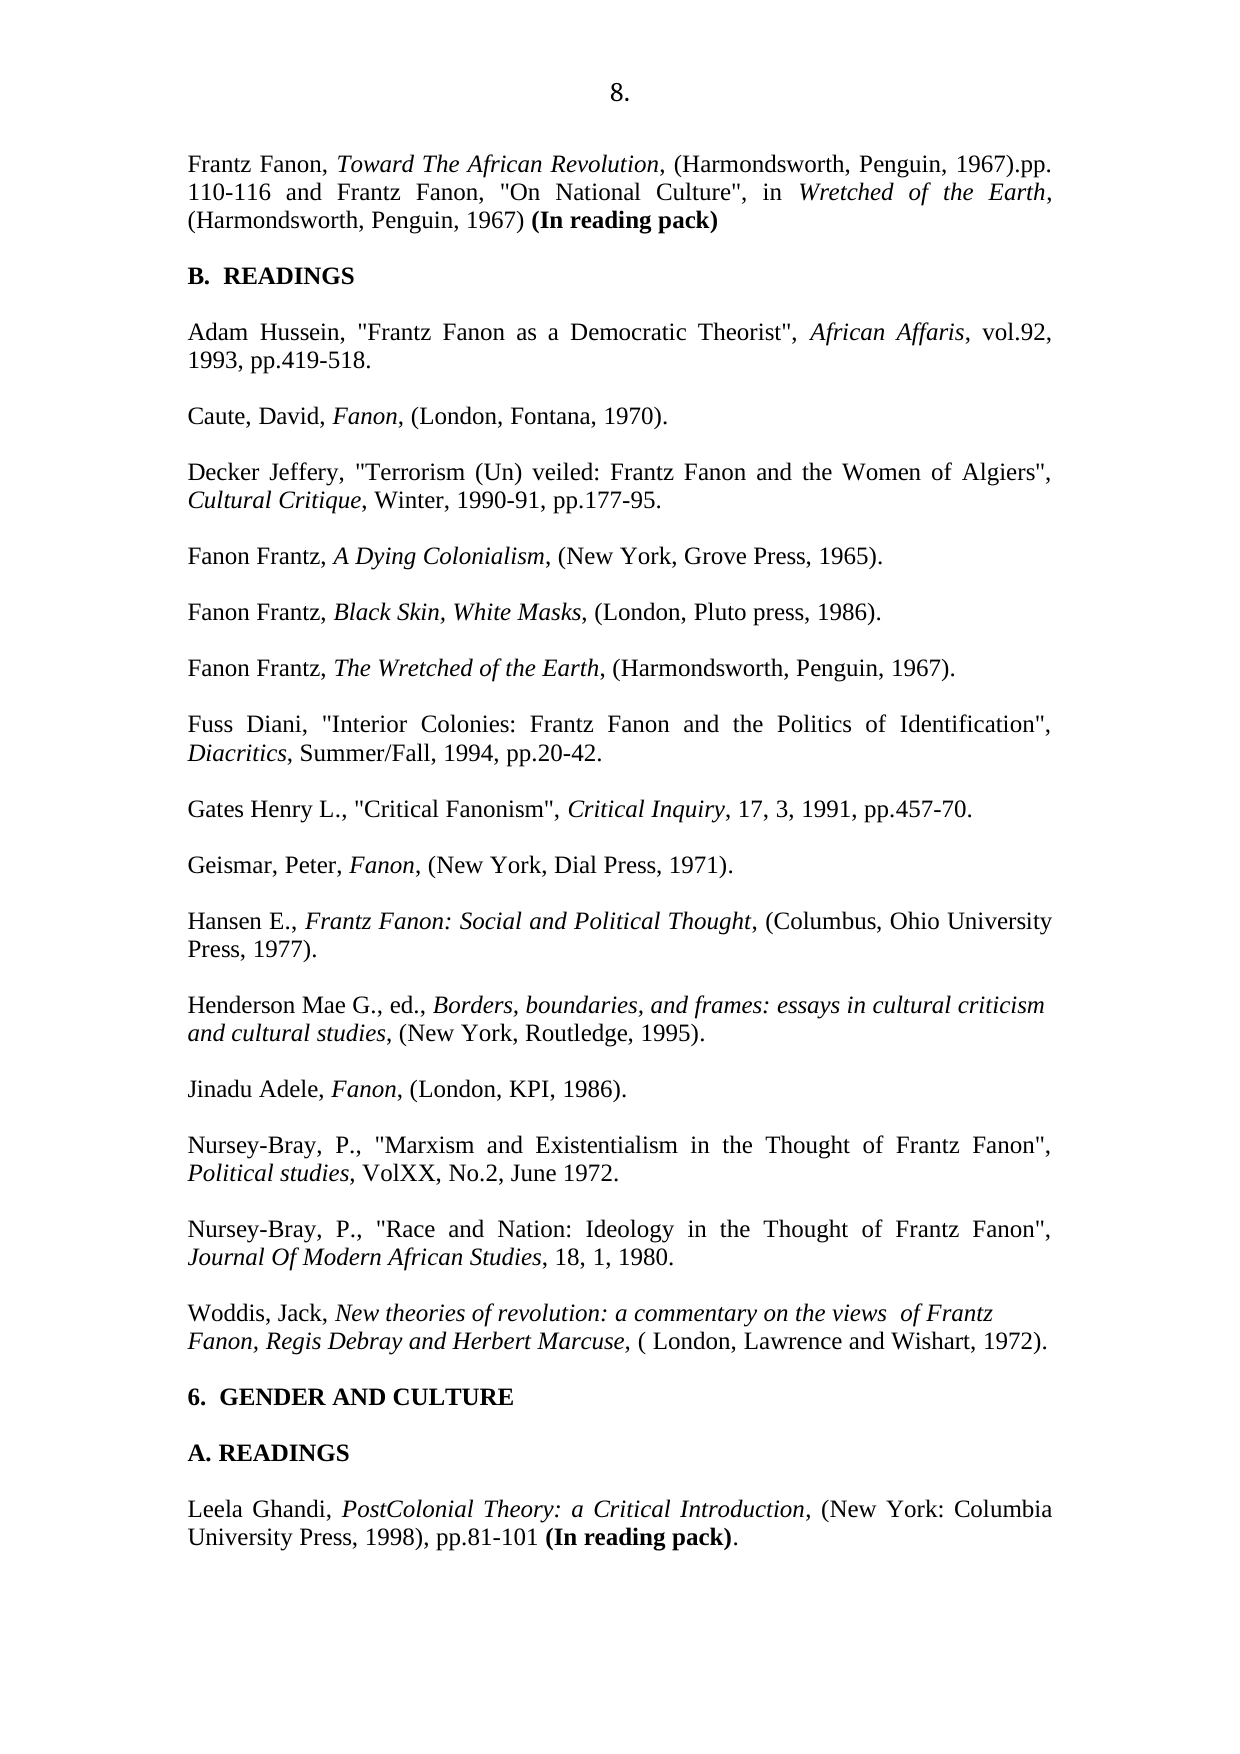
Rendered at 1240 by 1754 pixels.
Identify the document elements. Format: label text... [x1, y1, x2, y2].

text A. READINGS [187, 1439, 1052, 1467]
text Hansen E., Frantz Fanon: Social and Political Thought, (Columbus, Ohio University Press, 1977). [187, 907, 1052, 963]
text Fanon Frantz, Black Skin, White Masks, (London, Pluto press, 1986). [187, 598, 1052, 626]
text Jinadu Adele, Fanon, (London, KPI, 1986). [187, 1075, 1052, 1103]
text Fuss Diani, "Interior Colonies: Frantz Fanon and the Politics of Identification", Diacritics, Summer/Fall, 1994, pp.20-42. [187, 710, 1052, 766]
text B. READINGS [187, 262, 1052, 290]
text Decker Jeffery, "Terrorism (Un) veiled: Frantz Fanon and the Women of Algiers", Cultural Critique, Winter, 1990-91, pp.177-95. [187, 458, 1052, 514]
text Frantz Fanon, Toward The African Revolution, (Harmondsworth, Penguin, 1967).pp. 110-116 and Frantz Fanon, "On National Culture", in Wretched of the Earth, (Harmondsworth, Penguin, 1967) (In reading pack) [187, 150, 1052, 234]
text Gates Henry L., "Critical Fanonism", Critical Inquiry, 17, 3, 1991, pp.457-70. [187, 794, 1052, 822]
text Fanon Frantz, A Dying Colonialism, (New York, Grove Press, 1965). [187, 542, 1052, 570]
text Henderson Mae G., ed., Borders, boundaries, and frames: essays in cultural criticism and cultural studies, (New York, Routledge, 1995). [187, 991, 1052, 1047]
text Fanon Frantz, The Wretched of the Earth, (Harmondsworth, Penguin, 1967). [187, 654, 1052, 682]
text Woddis, Jack, New theories of revolution: a commentary on the views of Frantz Fanon, Regis Debray and Herbert Marcuse, ( London, Lawrence and Wishart, 1972). [187, 1299, 1052, 1355]
text Leela Ghandi, PostColonial Theory: a Critical Introduction, (New York: Columbia University Press, 1998), pp.81-101 (In reading pack). [187, 1495, 1052, 1551]
text Nursey-Bray, P., "Marxism and Existentialism in the Thought of Frantz Fanon", Political studies, VolXX, No.2, June 1972. [187, 1131, 1052, 1187]
text Caute, David, Fanon, (London, Fontana, 1970). [187, 402, 1052, 430]
text Adam Hussein, "Frantz Fanon as a Democratic Theorist", African Affaris, vol.92, 1993, pp.419-518. [187, 318, 1052, 374]
text Nursey-Bray, P., "Race and Nation: Ideology in the Thought of Frantz Fanon", Journal Of Modern African Studies, 18, 1, 1980. [187, 1215, 1052, 1271]
text 6. GENDER AND CULTURE [187, 1383, 1052, 1411]
text Geismar, Peter, Fanon, (New York, Dial Press, 1971). [187, 851, 1052, 878]
